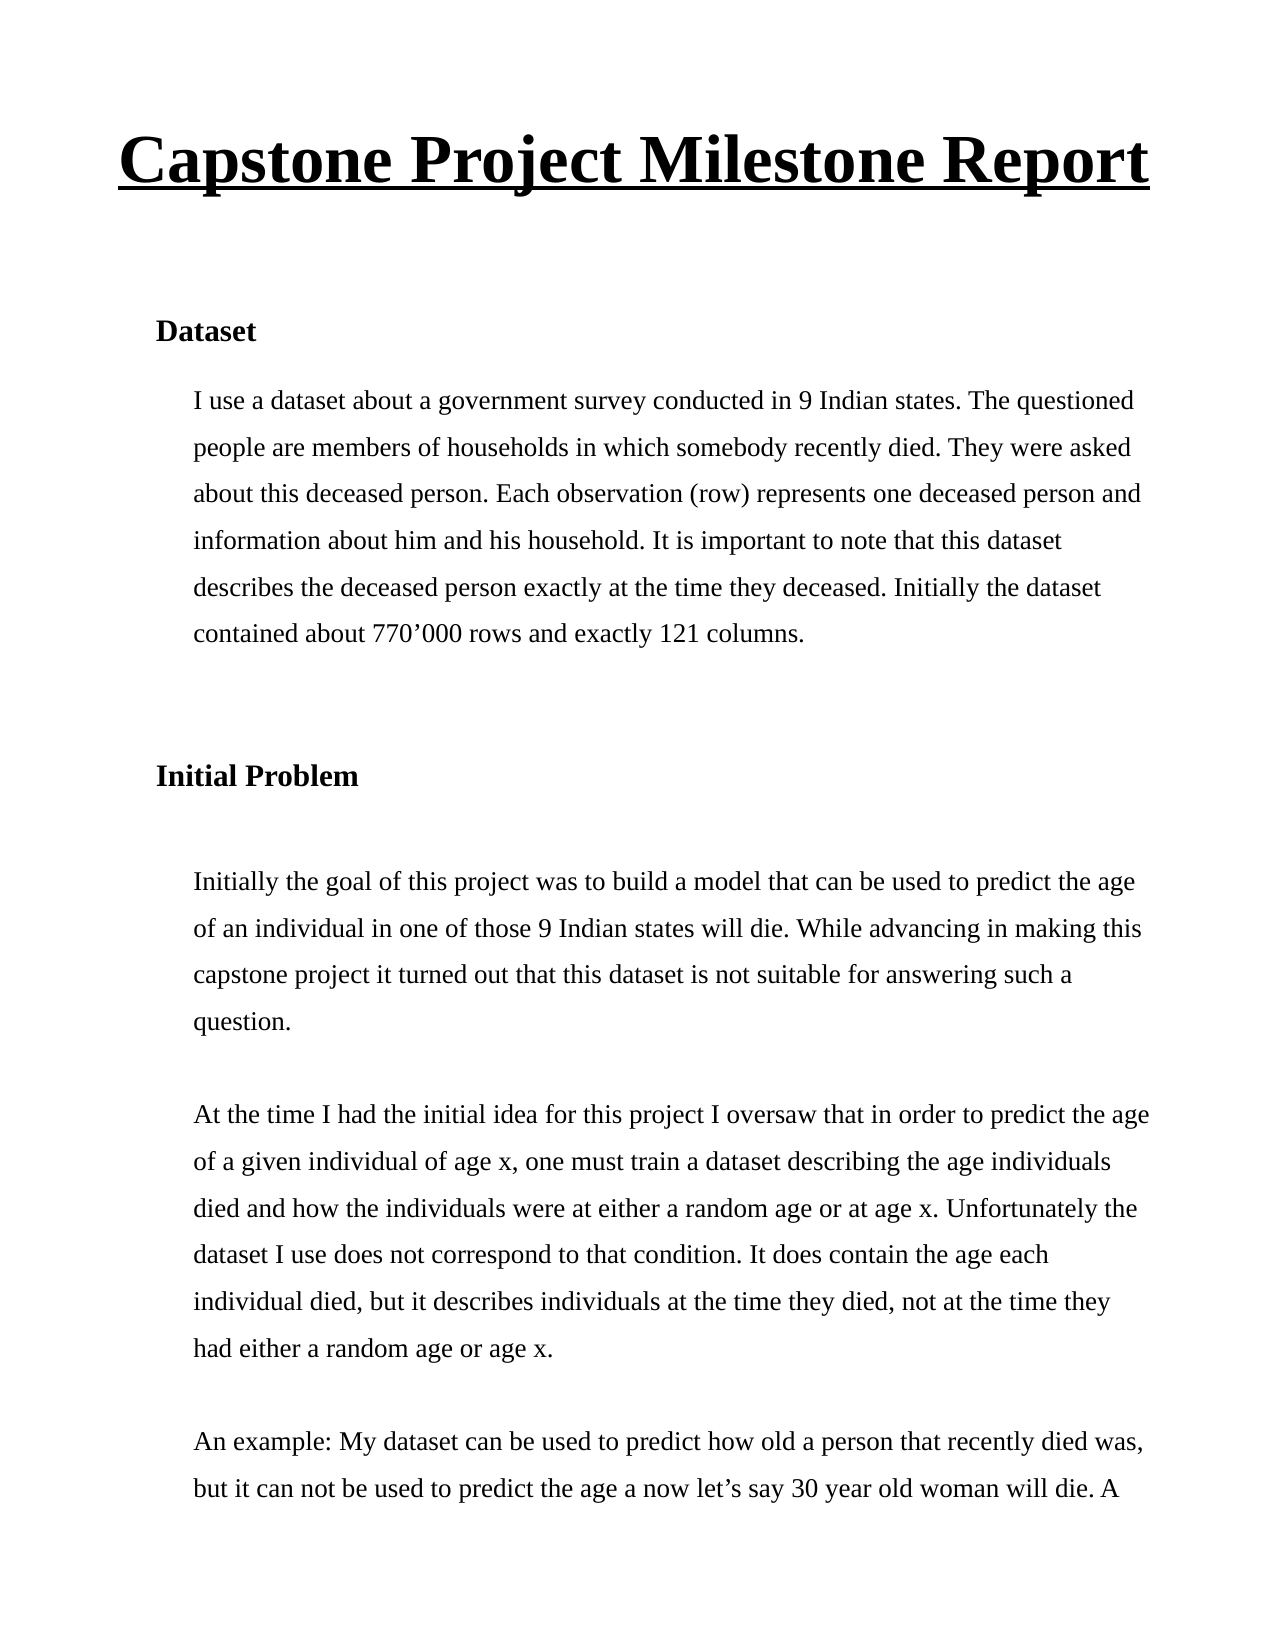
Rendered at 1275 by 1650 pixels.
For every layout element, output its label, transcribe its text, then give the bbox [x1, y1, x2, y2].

text Initial Problem [156, 757, 1157, 793]
text I use a dataset about a government survey conducted in 9 Indian states. The questioned people are members of households in which somebody recently died. They were asked about this deceased person. Each observation (row) represents one deceased person and information about him and his household. It is important to note that this dataset describes the deceased person exactly at the time they deceased. Initially the dataset contained about 770’000 rows and exactly 121 columns. [193, 384, 1157, 648]
text Capstone Project Milestone Report [118, 118, 1157, 197]
text An example: My dataset can be used to predict how old a person that recently died was, but it can not be used to predict the age a now let’s say 30 year old woman will die. A [193, 1425, 1157, 1503]
text Initially the goal of this project was to build a model that can be used to predict the age of an individual in one of those 9 Indian states will die. While advancing in making this capstone project it turned out that this dataset is not suitable for answering such a question. [193, 865, 1157, 1036]
text Dataset [156, 312, 1157, 348]
text At the time I had the initial idea for this project I oversaw that in order to predict the age of a given individual of age x, one must train a dataset describing the age individuals died and how the individuals were at either a random age or at age x. Unfortunately the dataset I use does not correspond to that condition. It does contain the age each individual died, but it describes individuals at the time they died, not at the time they had either a random age or age x. [193, 1098, 1157, 1363]
